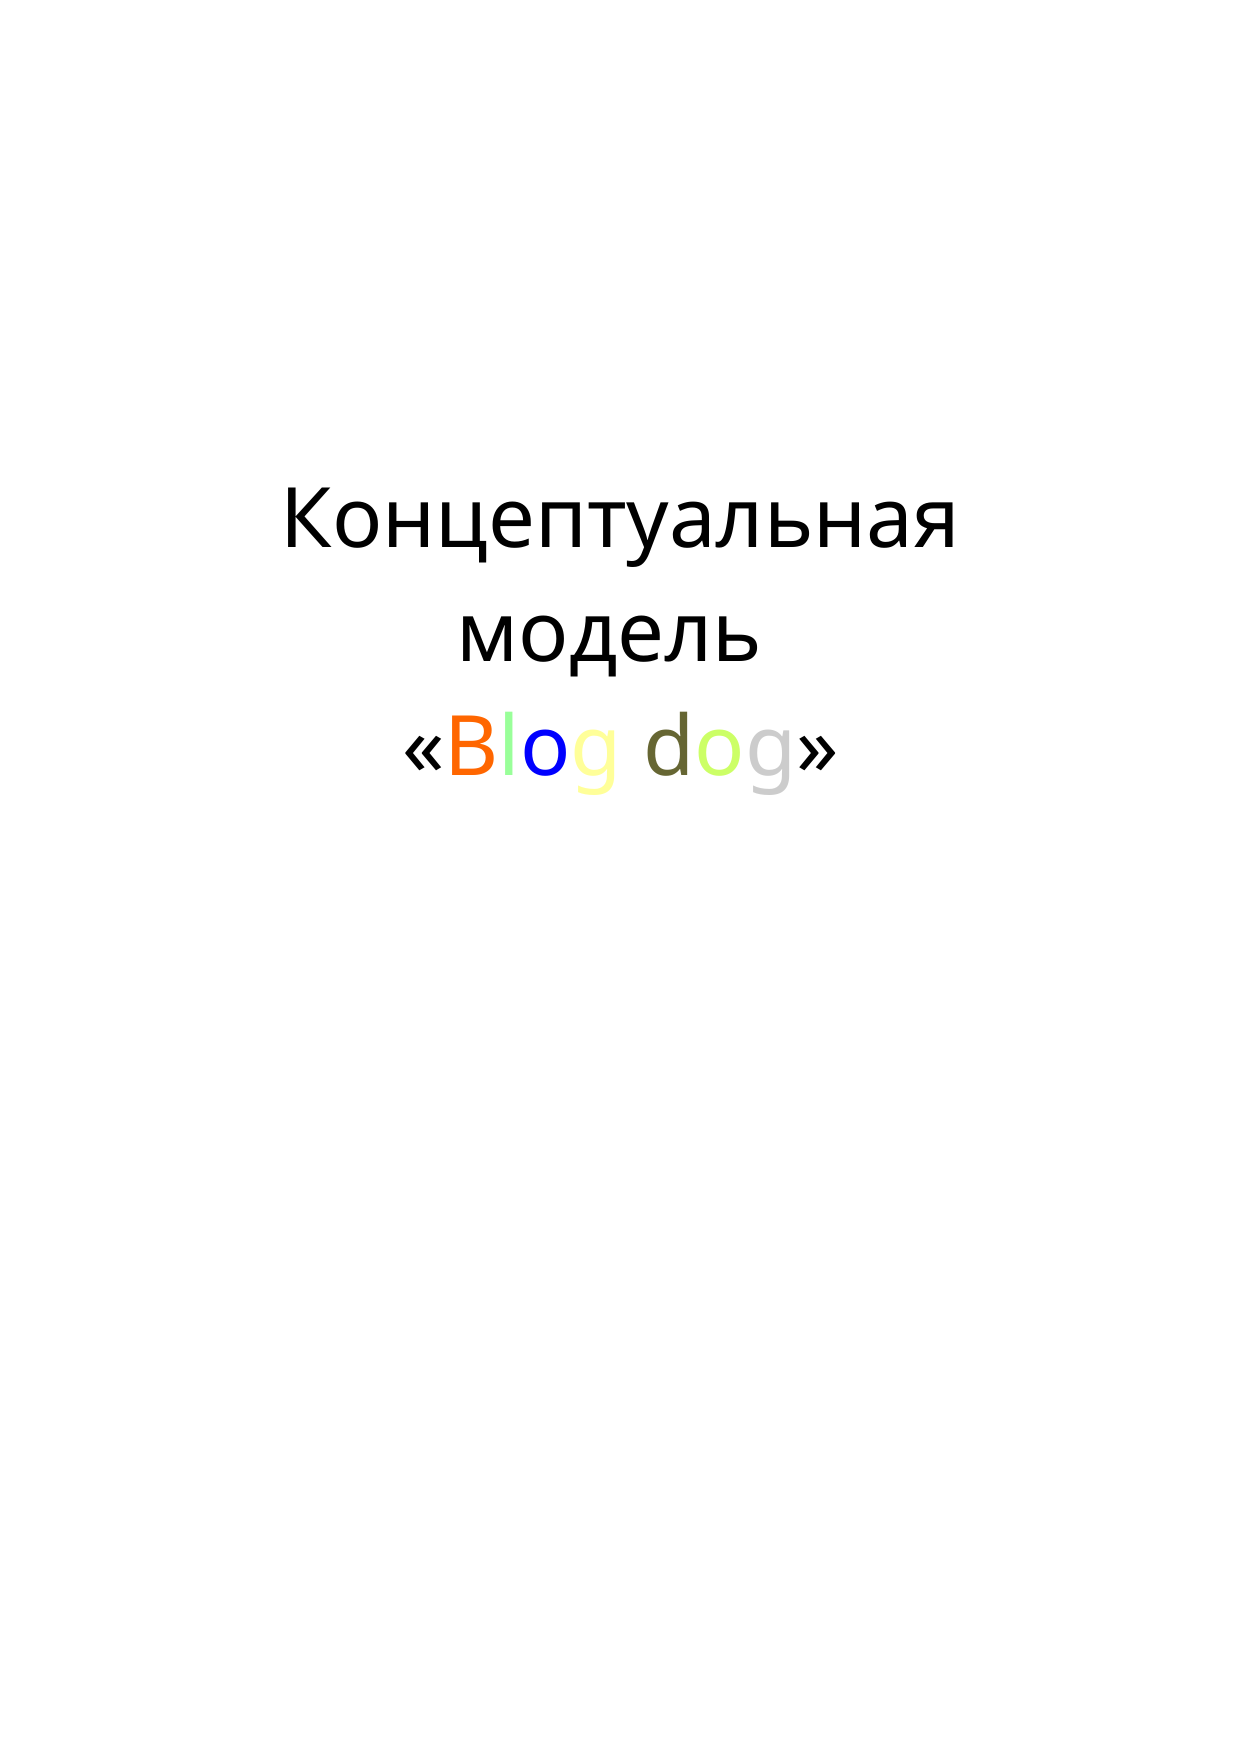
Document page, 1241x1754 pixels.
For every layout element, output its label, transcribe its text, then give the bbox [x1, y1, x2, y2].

text Концептуальная модель «Blog dog» [118, 459, 1122, 799]
